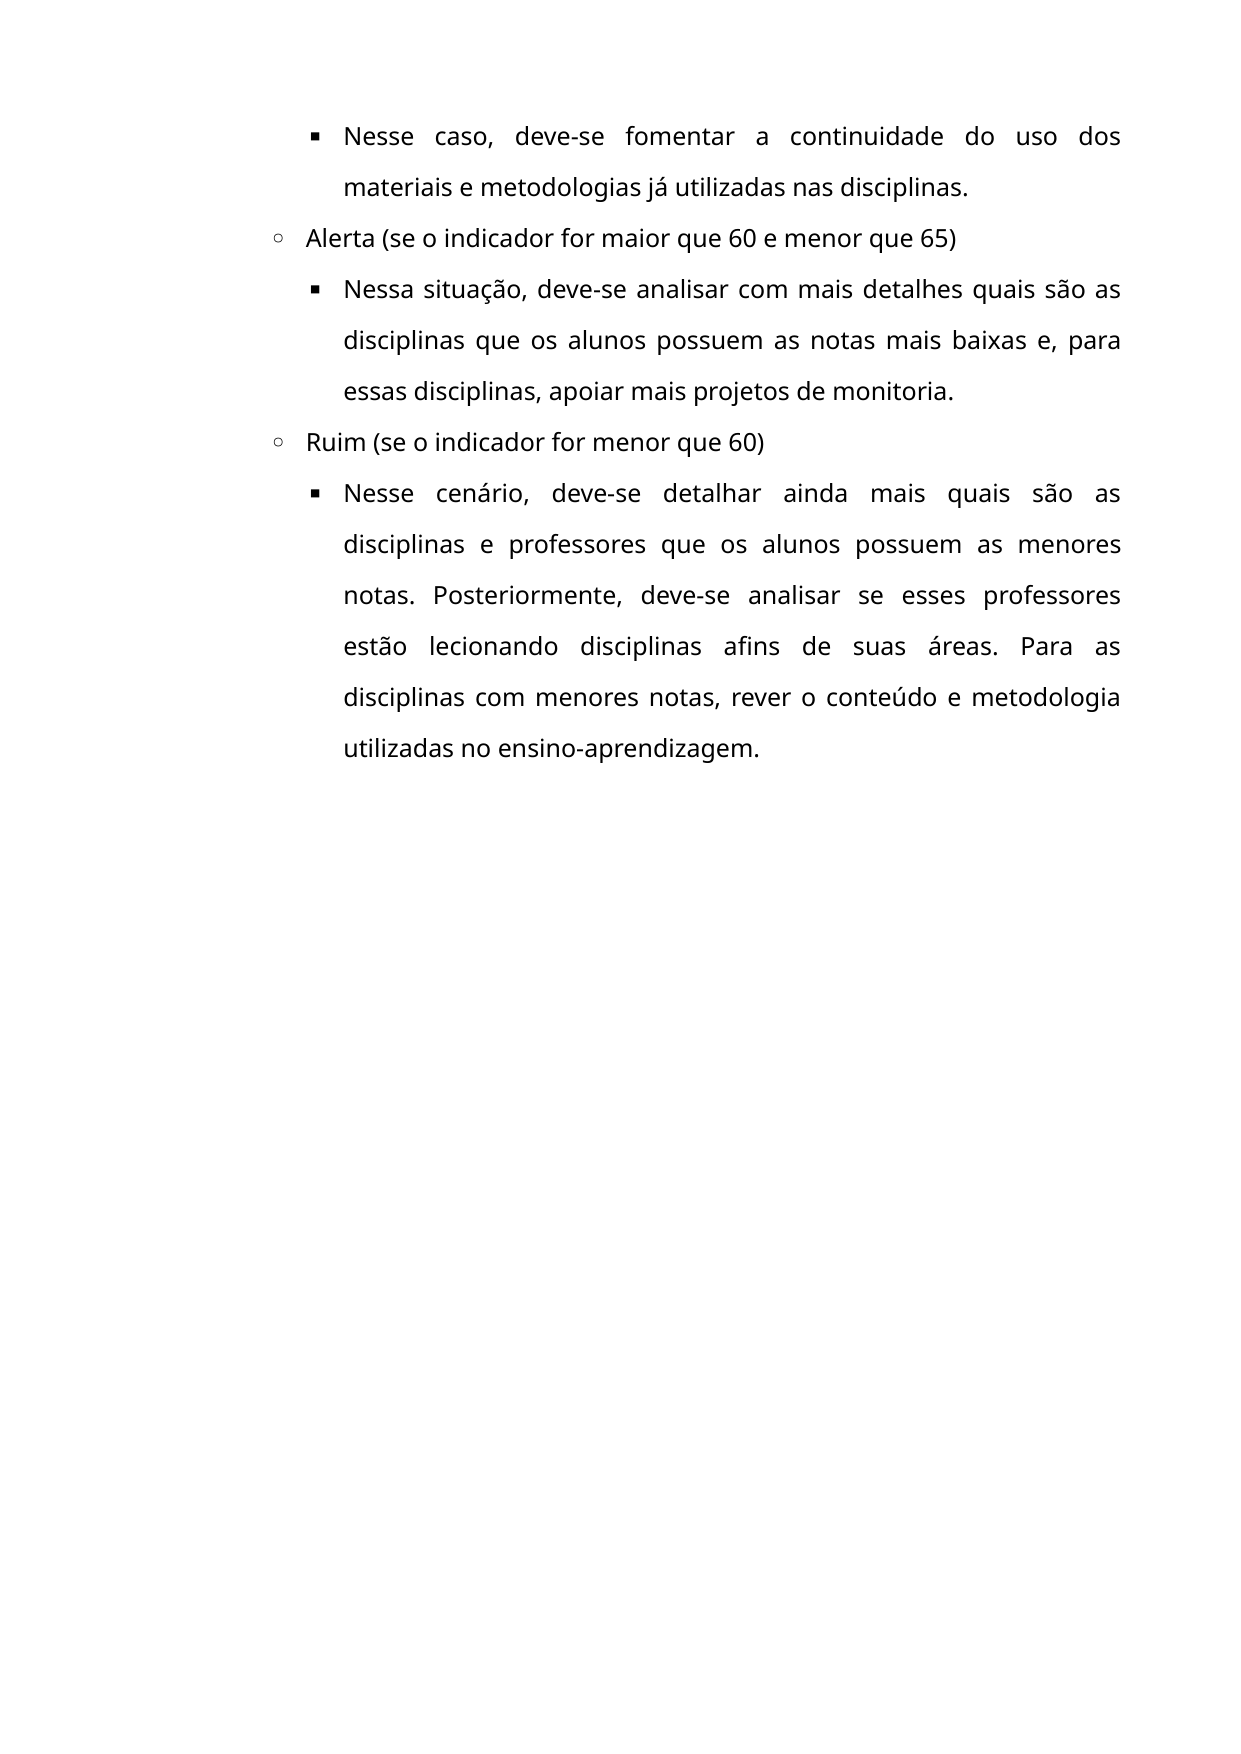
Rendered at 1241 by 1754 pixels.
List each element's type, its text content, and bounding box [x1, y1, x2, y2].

list Ruim (se o indicador for menor que 60) [268, 424, 1122, 458]
list Nesse cenário, deve-se detalhar ainda mais quais são as disciplinas e professores que os alunos possuem as menores notas. Posteriormente, deve-se analisar se esses professores estão lecionando disciplinas afins de suas áreas. Para as disciplinas com menores notas, rever o conteúdo e metodologia utilizadas no ensino-aprendizagem. [306, 475, 1122, 765]
list Nesse caso, deve-se fomentar a continuidade do uso dos materiais e metodologias já utilizadas nas disciplinas. [306, 118, 1122, 203]
list Alerta (se o indicador for maior que 60 e menor que 65) [268, 220, 1122, 254]
list Nessa situação, deve-se analisar com mais detalhes quais são as disciplinas que os alunos possuem as notas mais baixas e, para essas disciplinas, apoiar mais projetos de monitoria. [306, 271, 1122, 407]
